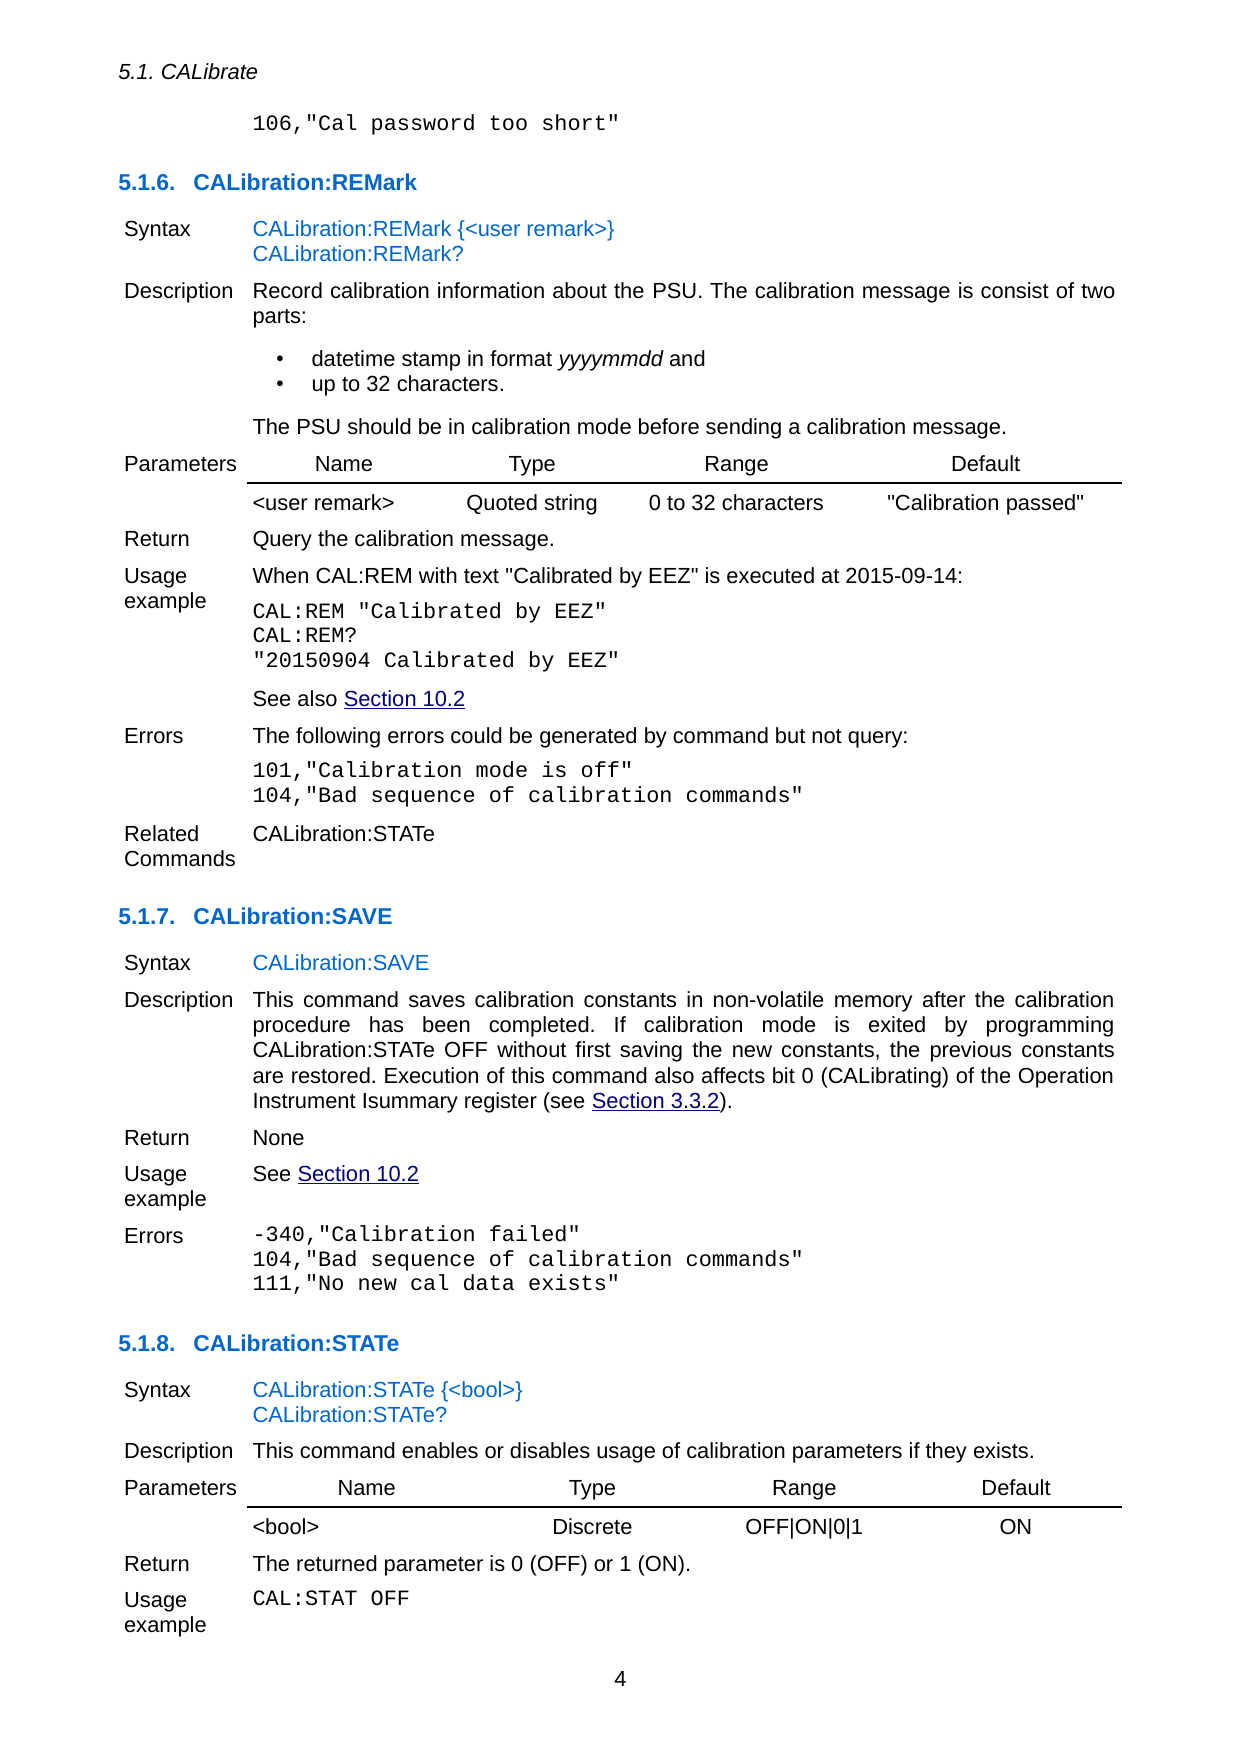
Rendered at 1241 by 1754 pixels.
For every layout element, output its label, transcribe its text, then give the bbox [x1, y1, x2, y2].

table_cell Usage example [118, 1155, 247, 1217]
table_cell Range [698, 1469, 910, 1506]
table_header Syntax [118, 945, 247, 981]
table_cell Quoted string [441, 484, 623, 520]
table_cell Usage example [118, 557, 247, 717]
table_header CALibration:REMark {<user remark>} CALibration:REMark? [247, 210, 1122, 272]
table_cell Name [247, 1469, 486, 1506]
table_cell Default [849, 445, 1122, 482]
table_cell Discrete [486, 1508, 698, 1545]
table_cell Errors [118, 1217, 247, 1303]
table_cell Description [118, 272, 247, 445]
table_header Syntax [118, 1371, 247, 1433]
table_cell OFF|ON|0|1 [698, 1508, 910, 1545]
table_cell See Section 10.2 [247, 1155, 1122, 1217]
table_cell CALibration:STATe [247, 815, 1122, 877]
table_cell This command enables or disables usage of calibration parameters if they exists. [247, 1433, 1122, 1469]
table_cell Description [118, 981, 247, 1119]
table_cell 0 to 32 characters [623, 484, 849, 520]
table_cell <bool> [247, 1508, 486, 1545]
subtitle CALibration:REMark [118, 169, 1122, 195]
table_cell Description [118, 1433, 247, 1469]
table_cell Parameters [118, 1469, 247, 1545]
table_cell Range [623, 445, 849, 482]
table_cell Type [441, 445, 623, 482]
table_cell Query the calibration message. [247, 520, 1122, 557]
table_cell Usage example [118, 1581, 247, 1643]
table_cell 106,"Cal password too short" [247, 106, 1122, 142]
subtitle CALibration:STATe [118, 1329, 1122, 1356]
table_cell None [247, 1119, 1122, 1155]
table_cell Return [118, 1119, 247, 1155]
table_cell Type [486, 1469, 698, 1506]
table_cell Return [118, 1545, 247, 1581]
table_cell <user remark> [247, 484, 441, 520]
table_cell The returned parameter is 0 (OFF) or 1 (ON). [247, 1545, 1122, 1581]
table_cell "Calibration passed" [849, 484, 1122, 520]
table_cell Errors [118, 717, 247, 815]
table_cell Related Commands [118, 815, 247, 877]
table_cell ON [910, 1508, 1122, 1545]
table_cell [118, 106, 247, 142]
table_cell Name [247, 445, 441, 482]
table_cell CAL:STAT OFF [247, 1581, 1122, 1643]
table_cell This command saves calibration constants in non-volatile memory after the calibration procedure has been completed. If calibration mode is exited by programming CALibration:STATe OFF without first saving the new constants, the previous constants are restored. Execution of this command also affects bit 0 (CALibrating) of the Operation Instrument Isummary register (see Section 3.3.2). [247, 981, 1122, 1119]
table_cell Default [910, 1469, 1122, 1506]
table_header CALibration:STATe {<bool>} CALibration:STATe? [247, 1371, 1122, 1433]
table_cell The following errors could be generated by command but not query: 101,"Calibration mode is off" 104,"Bad sequence of calibration commands" [247, 717, 1122, 815]
table_cell Return [118, 520, 247, 557]
table_cell When CAL:REM with text "Calibrated by EEZ" is executed at 2015-09-14: CAL:REM "Calibrated by EEZ" CAL:REM? "20150904 Calibrated by EEZ" See also Section 10.2 [247, 557, 1122, 717]
subtitle CALibration:SAVE [118, 903, 1122, 930]
table_header CALibration:SAVE [247, 945, 1122, 981]
table_cell Record calibration information about the PSU. The calibration message is consist of two parts: datetime stamp in format yyyymmdd and up to 32 characters. The PSU should be in calibration mode before sending a calibration message. [247, 272, 1122, 445]
table_cell -340,"Calibration failed" 104,"Bad sequence of calibration commands" 111,"No new cal data exists" [247, 1217, 1122, 1303]
table_header Syntax [118, 210, 247, 272]
table_cell Parameters [118, 445, 247, 520]
